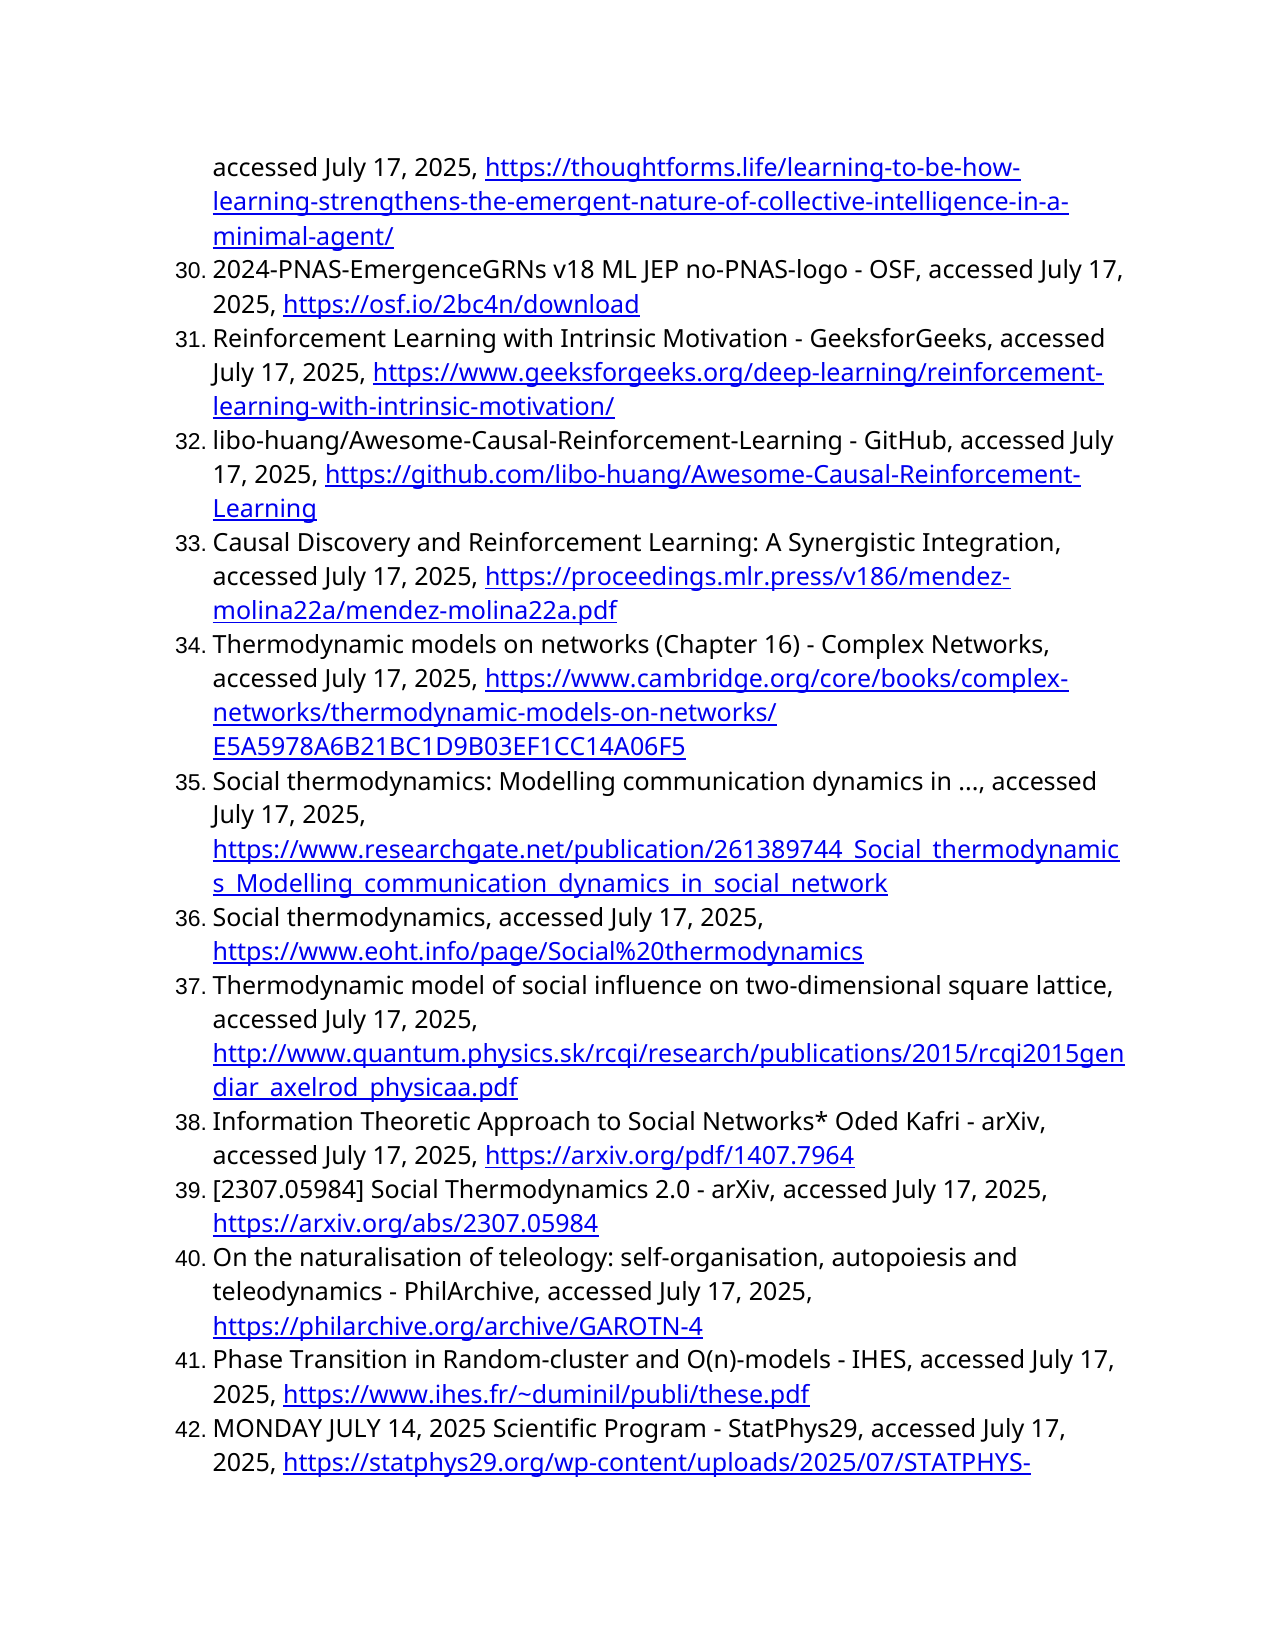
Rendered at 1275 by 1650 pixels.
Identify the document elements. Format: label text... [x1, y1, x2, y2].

list Social thermodynamics: Modelling communication dynamics in ..., accessed July 17, 2025, https://www.researchgate.net/publication/261389744_Social_thermodynamics_Modelling_communication_dynamics_in_social_network [175, 763, 1125, 899]
list Thermodynamic model of social influence on two-dimensional square lattice, accessed July 17, 2025, http://www.quantum.physics.sk/rcqi/research/publications/2015/rcqi2015gendiar_axelrod_physicaa.pdf [175, 967, 1125, 1104]
list Information Theoretic Approach to Social Networks* Oded Kafri - arXiv, accessed July 17, 2025, https://arxiv.org/pdf/1407.7964 [175, 1104, 1125, 1172]
list libo-huang/Awesome-Causal-Reinforcement-Learning - GitHub, accessed July 17, 2025, https://github.com/libo-huang/Awesome-Causal-Reinforcement-Learning [175, 422, 1125, 525]
list Social thermodynamics, accessed July 17, 2025, https://www.eoht.info/page/Social%20thermodynamics [175, 899, 1125, 967]
list [2307.05984] Social Thermodynamics 2.0 - arXiv, accessed July 17, 2025, https://arxiv.org/abs/2307.05984 [175, 1172, 1125, 1240]
list 2024-PNAS-EmergenceGRNs v18 ML JEP no-PNAS-logo - OSF, accessed July 17, 2025, https://osf.io/2bc4n/download [175, 252, 1125, 320]
list Thermodynamic models on networks (Chapter 16) - Complex Networks, accessed July 17, 2025, https://www.cambridge.org/core/books/complex-networks/thermodynamic-models-on-networks/E5A5978A6B21BC1D9B03EF1CC14A06F5 [175, 627, 1125, 763]
list On the naturalisation of teleology: self-organisation, autopoiesis and teleodynamics - PhilArchive, accessed July 17, 2025, https://philarchive.org/archive/GAROTN-4 [175, 1240, 1125, 1342]
list accessed July 17, 2025, https://thoughtforms.life/learning-to-be-how-learning-strengthens-the-emergent-nature-of-collective-intelligence-in-a-minimal-agent/ [175, 150, 1125, 252]
list Causal Discovery and Reinforcement Learning: A Synergistic Integration, accessed July 17, 2025, https://proceedings.mlr.press/v186/mendez-molina22a/mendez-molina22a.pdf [175, 525, 1125, 627]
list Phase Transition in Random-cluster and O(n)-models - IHES, accessed July 17, 2025, https://www.ihes.fr/~duminil/publi/these.pdf [175, 1342, 1125, 1410]
list Reinforcement Learning with Intrinsic Motivation - GeeksforGeeks, accessed July 17, 2025, https://www.geeksforgeeks.org/deep-learning/reinforcement-learning-with-intrinsic-motivation/ [175, 320, 1125, 422]
list MONDAY JULY 14, 2025 Scientific Program - StatPhys29, accessed July 17, 2025, https://statphys29.org/wp-content/uploads/2025/07/STATPHYS- [175, 1410, 1125, 1478]
